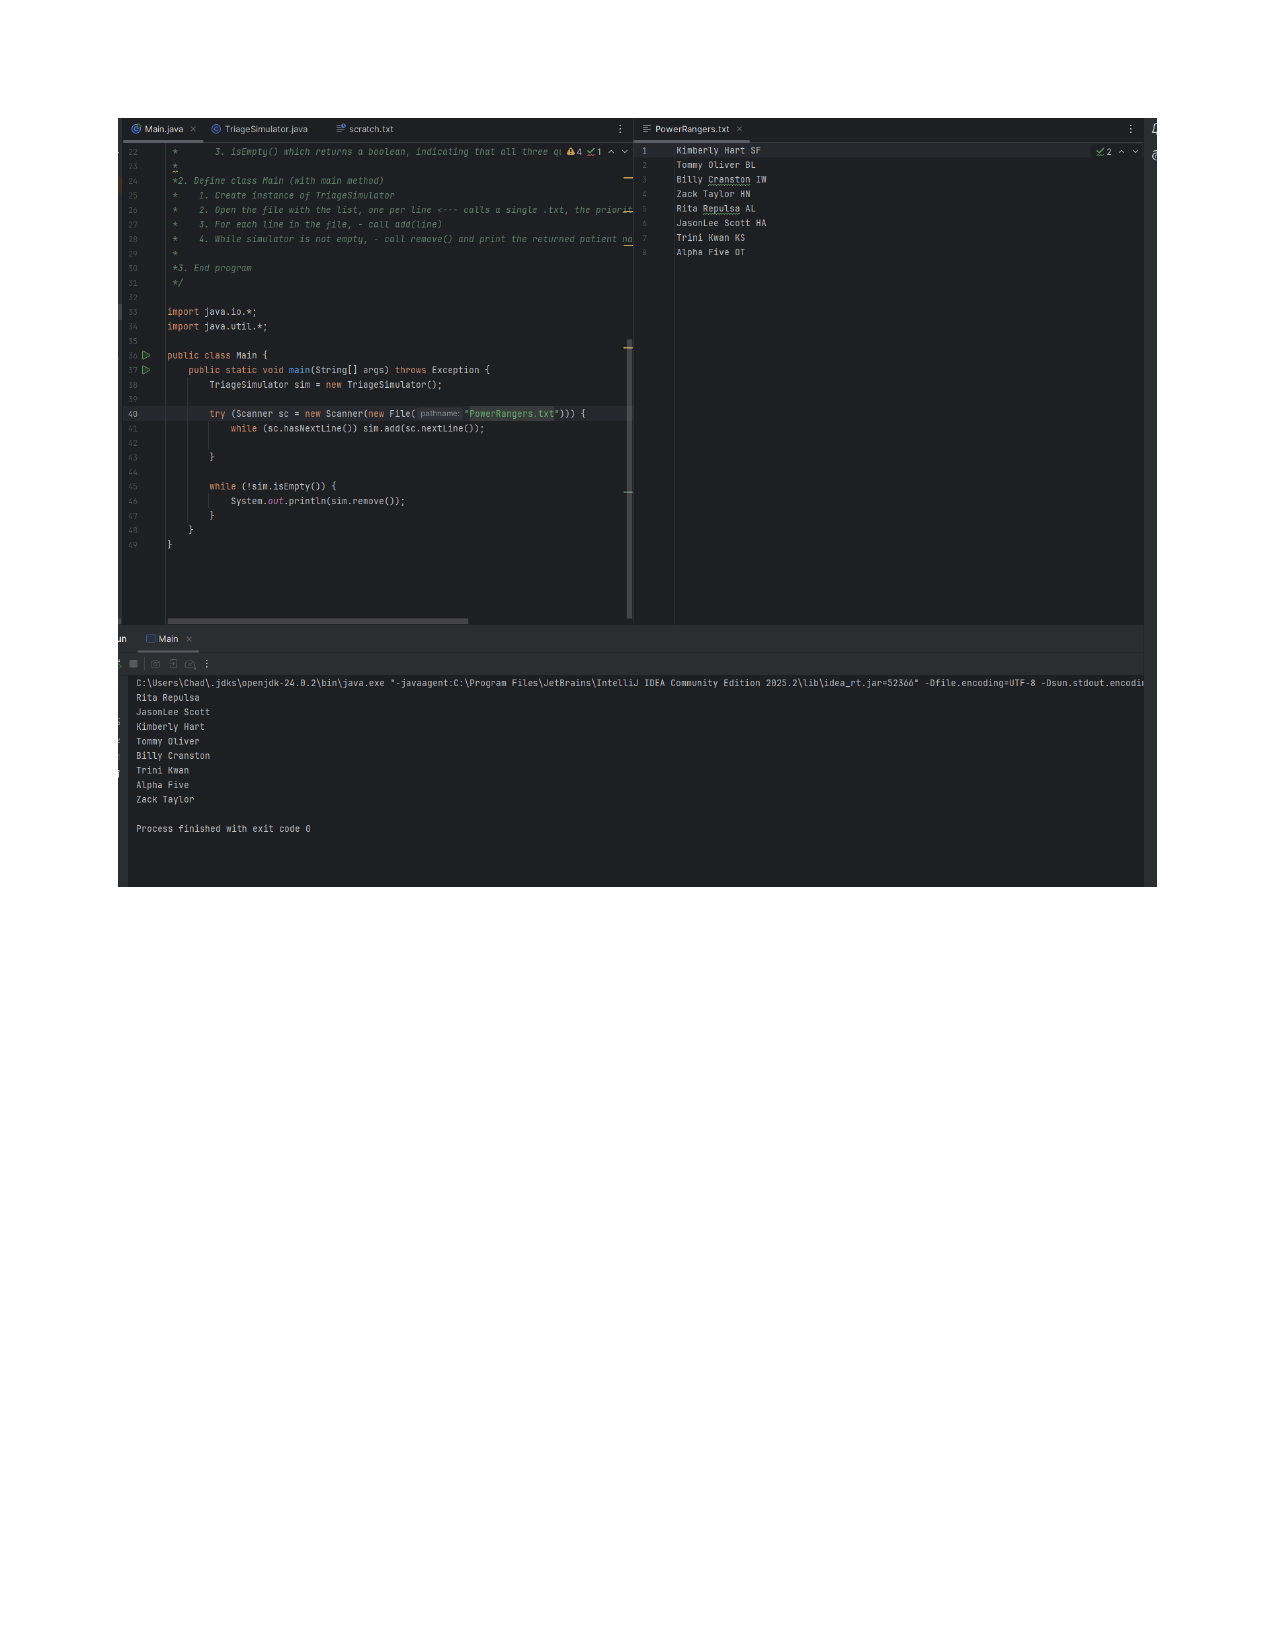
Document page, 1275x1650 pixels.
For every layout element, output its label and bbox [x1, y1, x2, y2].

picture [118, 118, 1157, 887]
